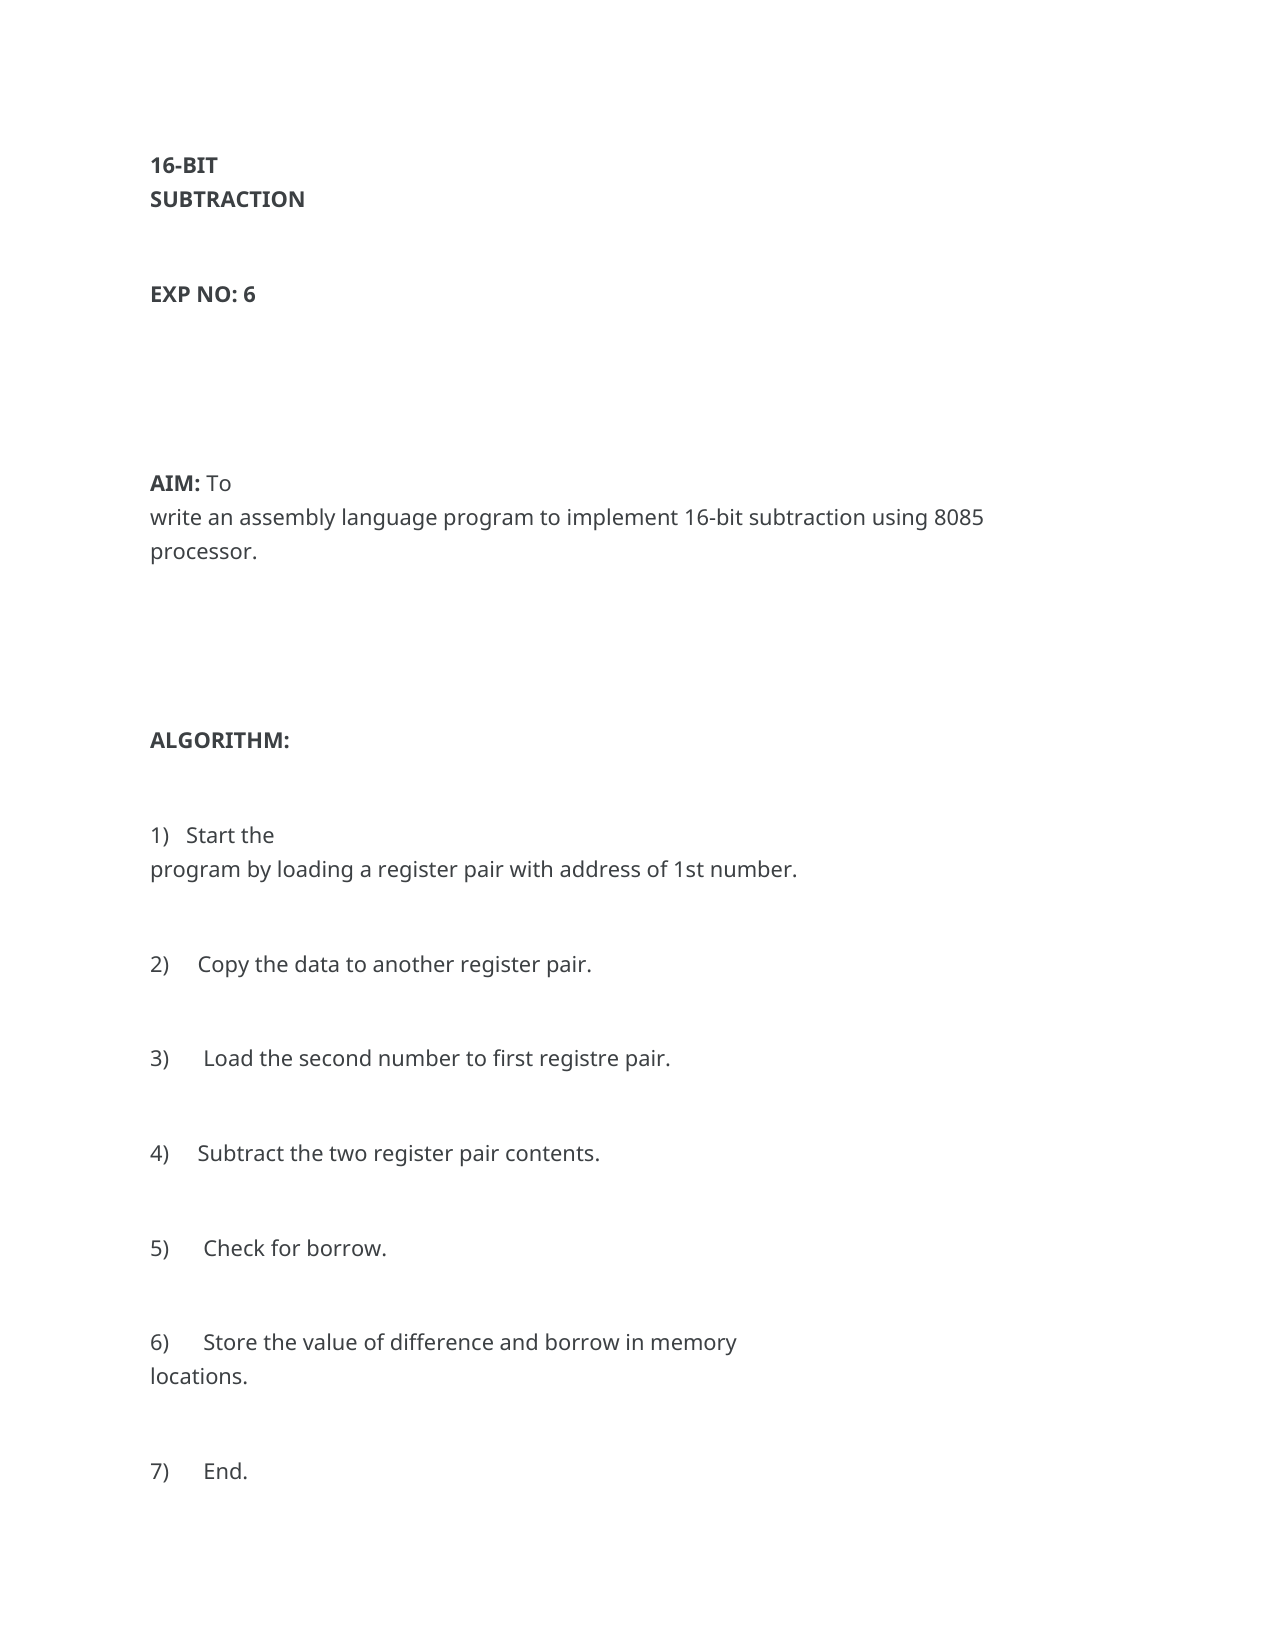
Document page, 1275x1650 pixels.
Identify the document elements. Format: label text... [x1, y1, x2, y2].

text 4) Subtract the two register pair contents. [150, 1138, 1125, 1168]
text AIM: To [150, 468, 1125, 498]
text 3) Load the second number to first registre pair. [150, 1043, 1125, 1073]
text 7) End. [150, 1456, 1125, 1486]
text write an assembly language program to implement 16-bit subtraction using 8085 [150, 502, 1125, 532]
text SUBTRACTION [150, 184, 1125, 214]
text 1) Start the [150, 820, 1125, 850]
text 5) Check for borrow. [150, 1232, 1125, 1262]
text 2) Copy the data to another register pair. [150, 949, 1125, 978]
text ALGORITHM: [150, 725, 1125, 755]
text processor. [150, 536, 1125, 566]
text EXP NO: 6 [150, 279, 1125, 308]
text 6) Store the value of difference and borrow in memory [150, 1327, 1125, 1357]
text program by loading a register pair with address of 1st number. [150, 854, 1125, 884]
text 16-BIT [150, 150, 1125, 180]
text locations. [150, 1361, 1125, 1391]
